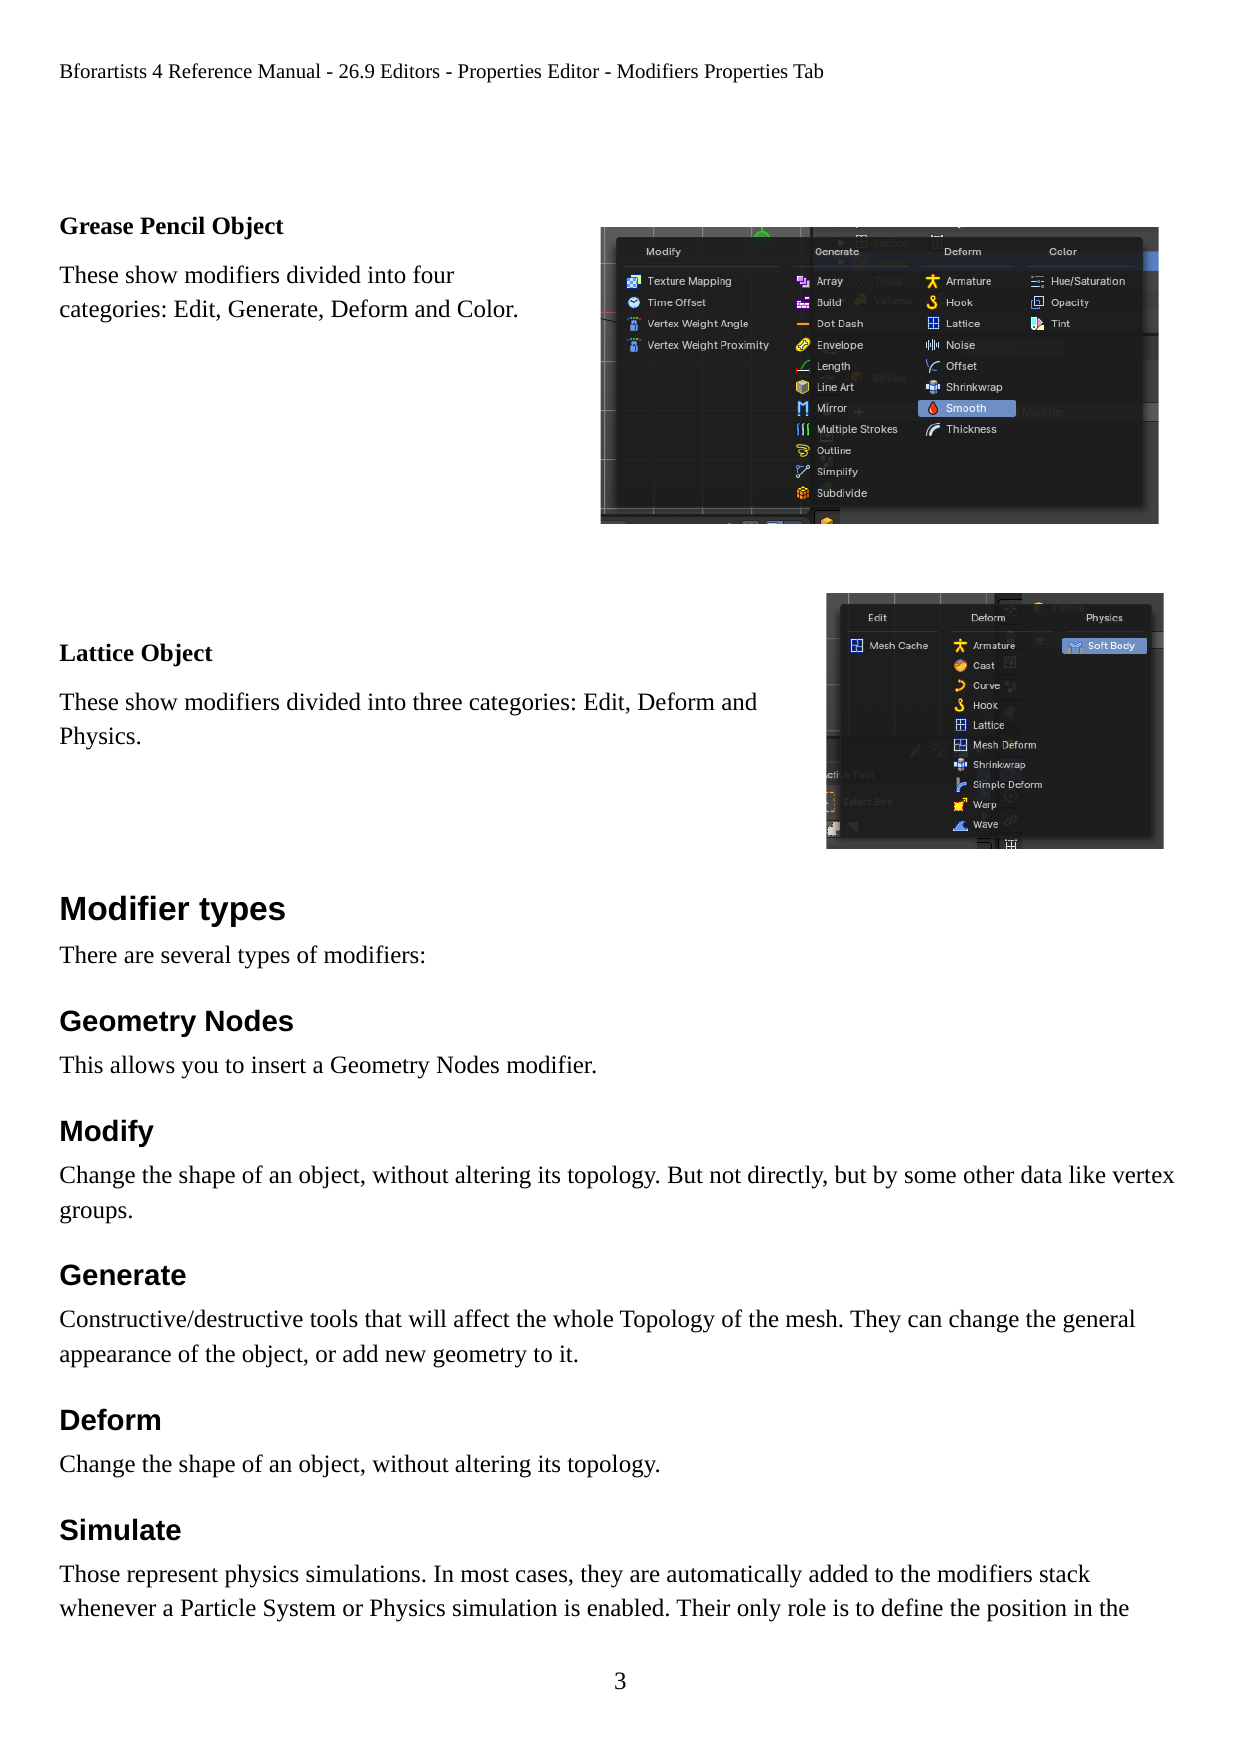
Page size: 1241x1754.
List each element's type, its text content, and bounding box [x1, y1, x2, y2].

text These show modifiers divided into four categories: Edit, Generate, Deform and Color. [59, 260, 600, 323]
text Change the shape of an object, without altering its topology. But not directly, but by some other data like vertex groups. [59, 1160, 1181, 1223]
text Those represent physics simulations. In most cases, they are automatically added to the modifiers stack whenever a Particle System or Physics simulation is enabled. Their only role is to define the position in the [59, 1559, 1181, 1622]
text This allows you to insert a Geometry Nodes modifier. [59, 1050, 1181, 1079]
text [1164, 638, 1181, 666]
text There are several types of modifiers: [59, 940, 1181, 969]
text Constructive/destructive tools that will affect the whole Topology of the mesh. They can change the general appearance of the object, or add new geometry to it. [59, 1304, 1181, 1368]
subtitle Generate [59, 1258, 1181, 1292]
text These show modifiers divided into three categories: Edit, Deform and Physics. [59, 687, 826, 750]
subtitle Geometry Nodes [59, 1004, 1181, 1038]
text Grease Pencil Object [59, 211, 1181, 239]
picture [826, 593, 1164, 849]
subtitle Deform [59, 1403, 1181, 1436]
subtitle Simulate [59, 1513, 1181, 1546]
subtitle Modify [59, 1114, 1181, 1148]
text Change the shape of an object, without altering its topology. [59, 1449, 1181, 1478]
subtitle Modifier types [59, 889, 1181, 928]
picture [600, 227, 1159, 524]
text Lattice Object [59, 638, 826, 666]
